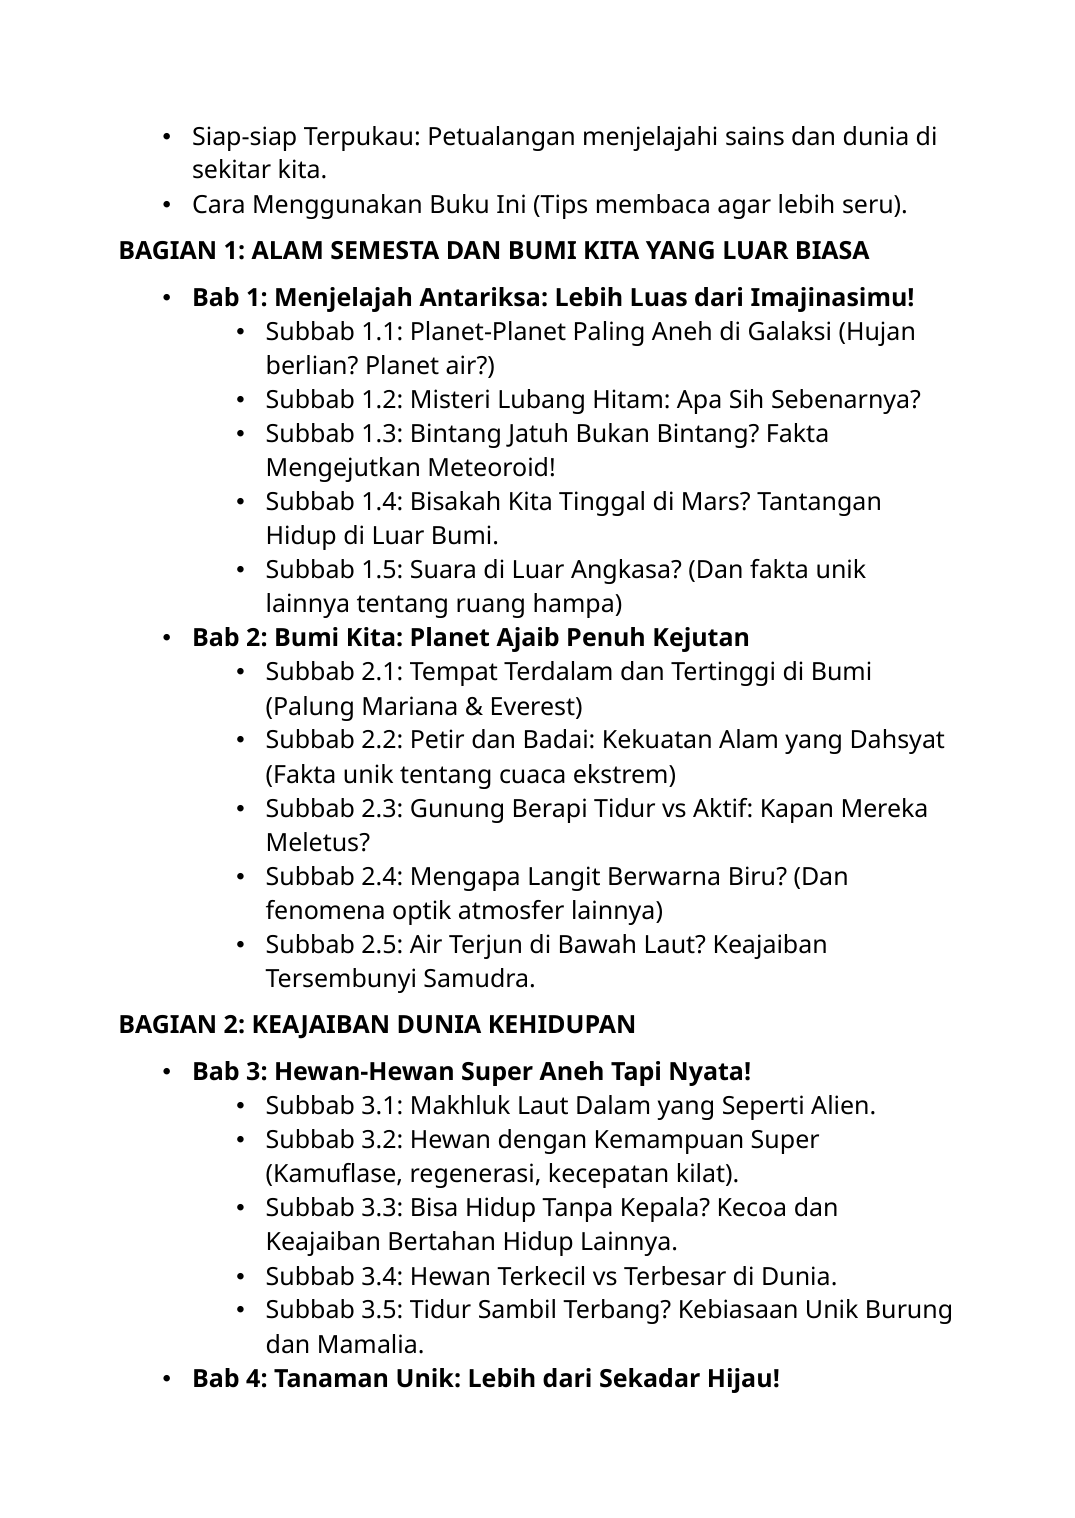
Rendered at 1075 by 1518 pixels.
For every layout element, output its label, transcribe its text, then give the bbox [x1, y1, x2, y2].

list Subbab 3.4: Hewan Terkecil vs Terbesar di Dunia. [236, 1258, 957, 1292]
list Cara Menggunakan Buku Ini (Tips membaca agar lebih seru). [162, 186, 957, 220]
list Bab 2: Bumi Kita: Planet Ajaib Penuh Kejutan [162, 620, 957, 654]
list Subbab 3.1: Makhluk Laut Dalam yang Seperti Alien. [236, 1088, 957, 1122]
list Subbab 2.5: Air Terjun di Bawah Laut? Keajaiban Tersembunyi Samudra. [236, 927, 957, 995]
list Siap-siap Terpukau: Petualangan menjelajahi sains dan dunia di sekitar kita. [162, 118, 957, 186]
list Bab 1: Menjelajah Antariksa: Lebih Luas dari Imajinasimu! [162, 279, 957, 313]
list Bab 4: Tanaman Unik: Lebih dari Sekadar Hijau! [162, 1360, 957, 1394]
list Subbab 2.1: Tempat Terdalam dan Tertinggi di Bumi (Palung Mariana & Everest) [236, 654, 957, 722]
list Subbab 3.2: Hewan dengan Kemampuan Super (Kamuflase, regenerasi, kecepatan kilat). [236, 1122, 957, 1190]
list Subbab 3.5: Tidur Sambil Terbang? Kebiasaan Unik Burung dan Mamalia. [236, 1292, 957, 1360]
list Bab 3: Hewan-Hewan Super Aneh Tapi Nyata! [162, 1054, 957, 1088]
list Subbab 2.4: Mengapa Langit Berwarna Biru? (Dan fenomena optik atmosfer lainnya) [236, 858, 957, 927]
list Subbab 1.1: Planet-Planet Paling Aneh di Galaksi (Hujan berlian? Planet air?) [236, 313, 957, 382]
list Subbab 2.3: Gunung Berapi Tidur vs Aktif: Kapan Mereka Meletus? [236, 790, 957, 858]
text BAGIAN 1: ALAM SEMESTA DAN BUMI KITA YANG LUAR BIASA [118, 233, 957, 267]
list Subbab 2.2: Petir dan Badai: Kekuatan Alam yang Dahsyat (Fakta unik tentang cuaca ekstrem) [236, 722, 957, 790]
list Subbab 1.4: Bisakah Kita Tinggal di Mars? Tantangan Hidup di Luar Bumi. [236, 484, 957, 552]
text BAGIAN 2: KEAJAIBAN DUNIA KEHIDUPAN [118, 1007, 957, 1041]
list Subbab 1.2: Misteri Lubang Hitam: Apa Sih Sebenarnya? [236, 382, 957, 416]
list Subbab 3.3: Bisa Hidup Tanpa Kepala? Kecoa dan Keajaiban Bertahan Hidup Lainnya. [236, 1190, 957, 1258]
list Subbab 1.5: Suara di Luar Angkasa? (Dan fakta unik lainnya tentang ruang hampa) [236, 552, 957, 620]
list Subbab 1.3: Bintang Jatuh Bukan Bintang? Fakta Mengejutkan Meteoroid! [236, 416, 957, 484]
